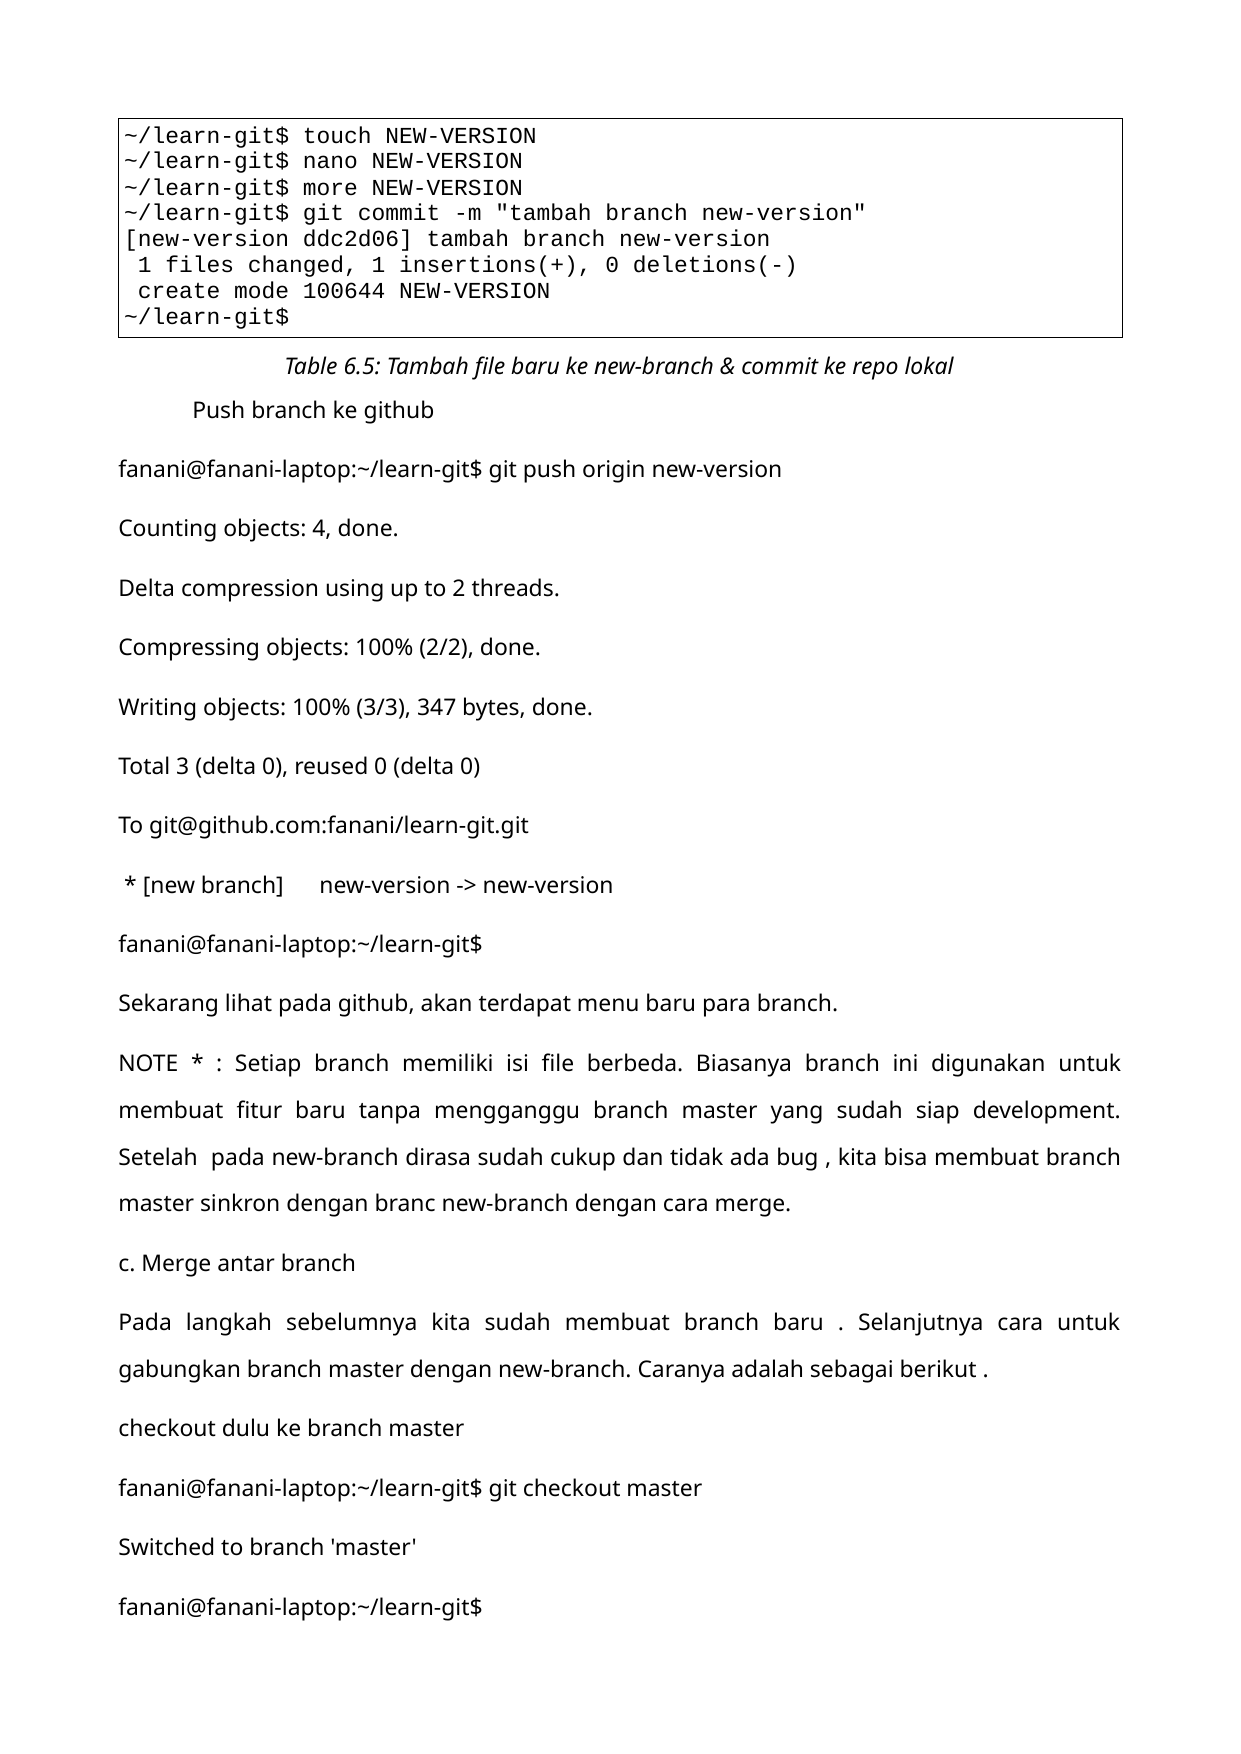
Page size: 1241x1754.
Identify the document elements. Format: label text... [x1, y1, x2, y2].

text Total 3 (delta 0), reused 0 (delta 0) [118, 750, 1122, 781]
text * [new branch] new-version -> new-version [118, 868, 1122, 900]
text Compressing objects: 100% (2/2), done. [118, 631, 1122, 662]
text Sekarang lihat pada github, akan terdapat menu baru para branch. [118, 987, 1122, 1018]
text Table 6.5: Tambah file baru ke new-branch & commit ke repo lokal [118, 350, 1122, 381]
text NOTE * : Setiap branch memiliki isi file berbeda. Biasanya branch ini digunakan untuk membuat fitur baru tanpa mengganggu branch master yang sudah siap development. Setelah pada new-branch dirasa sudah cukup dan tidak ada bug , kita bisa membuat branch master sinkron dengan branc new-branch dengan cara merge. [118, 1047, 1122, 1218]
text fanani@fanani-laptop:~/learn-git$ [118, 1590, 1122, 1622]
text Pada langkah sebelumnya kita sudah membuat branch baru . Selanjutnya cara untuk gabungkan branch master dengan new-branch. Caranya adalah sebagai berikut . [118, 1306, 1122, 1384]
text Switched to branch 'master' [118, 1531, 1122, 1562]
text fanani@fanani-laptop:~/learn-git$ [118, 928, 1122, 959]
table_header ~/learn-git$ touch NEW-VERSION ~/learn-git$ nano NEW-VERSION ~/learn-git$ more NEW-VERSION ~/learn-git$ git commit -m "tambah branch new-version" [new-version ddc2d06] tambah branch new-version 1 files changed, 1 insertions(+), 0 deletions(-) create mode 100644 NEW-VERSION ~/learn-git$ [119, 119, 1122, 337]
text checkout dulu ke branch master [118, 1412, 1122, 1443]
text c. Merge antar branch [118, 1247, 1122, 1278]
text fanani@fanani-laptop:~/learn-git$ git push origin new-version [118, 453, 1122, 484]
text Writing objects: 100% (3/3), 347 bytes, done. [118, 690, 1122, 722]
text To git@github.com:fanani/learn-git.git [118, 809, 1122, 840]
text fanani@fanani-laptop:~/learn-git$ git checkout master [118, 1472, 1122, 1503]
text Delta compression using up to 2 threads. [118, 572, 1122, 603]
text Counting objects: 4, done. [118, 512, 1122, 543]
text Push branch ke github [118, 393, 1122, 425]
